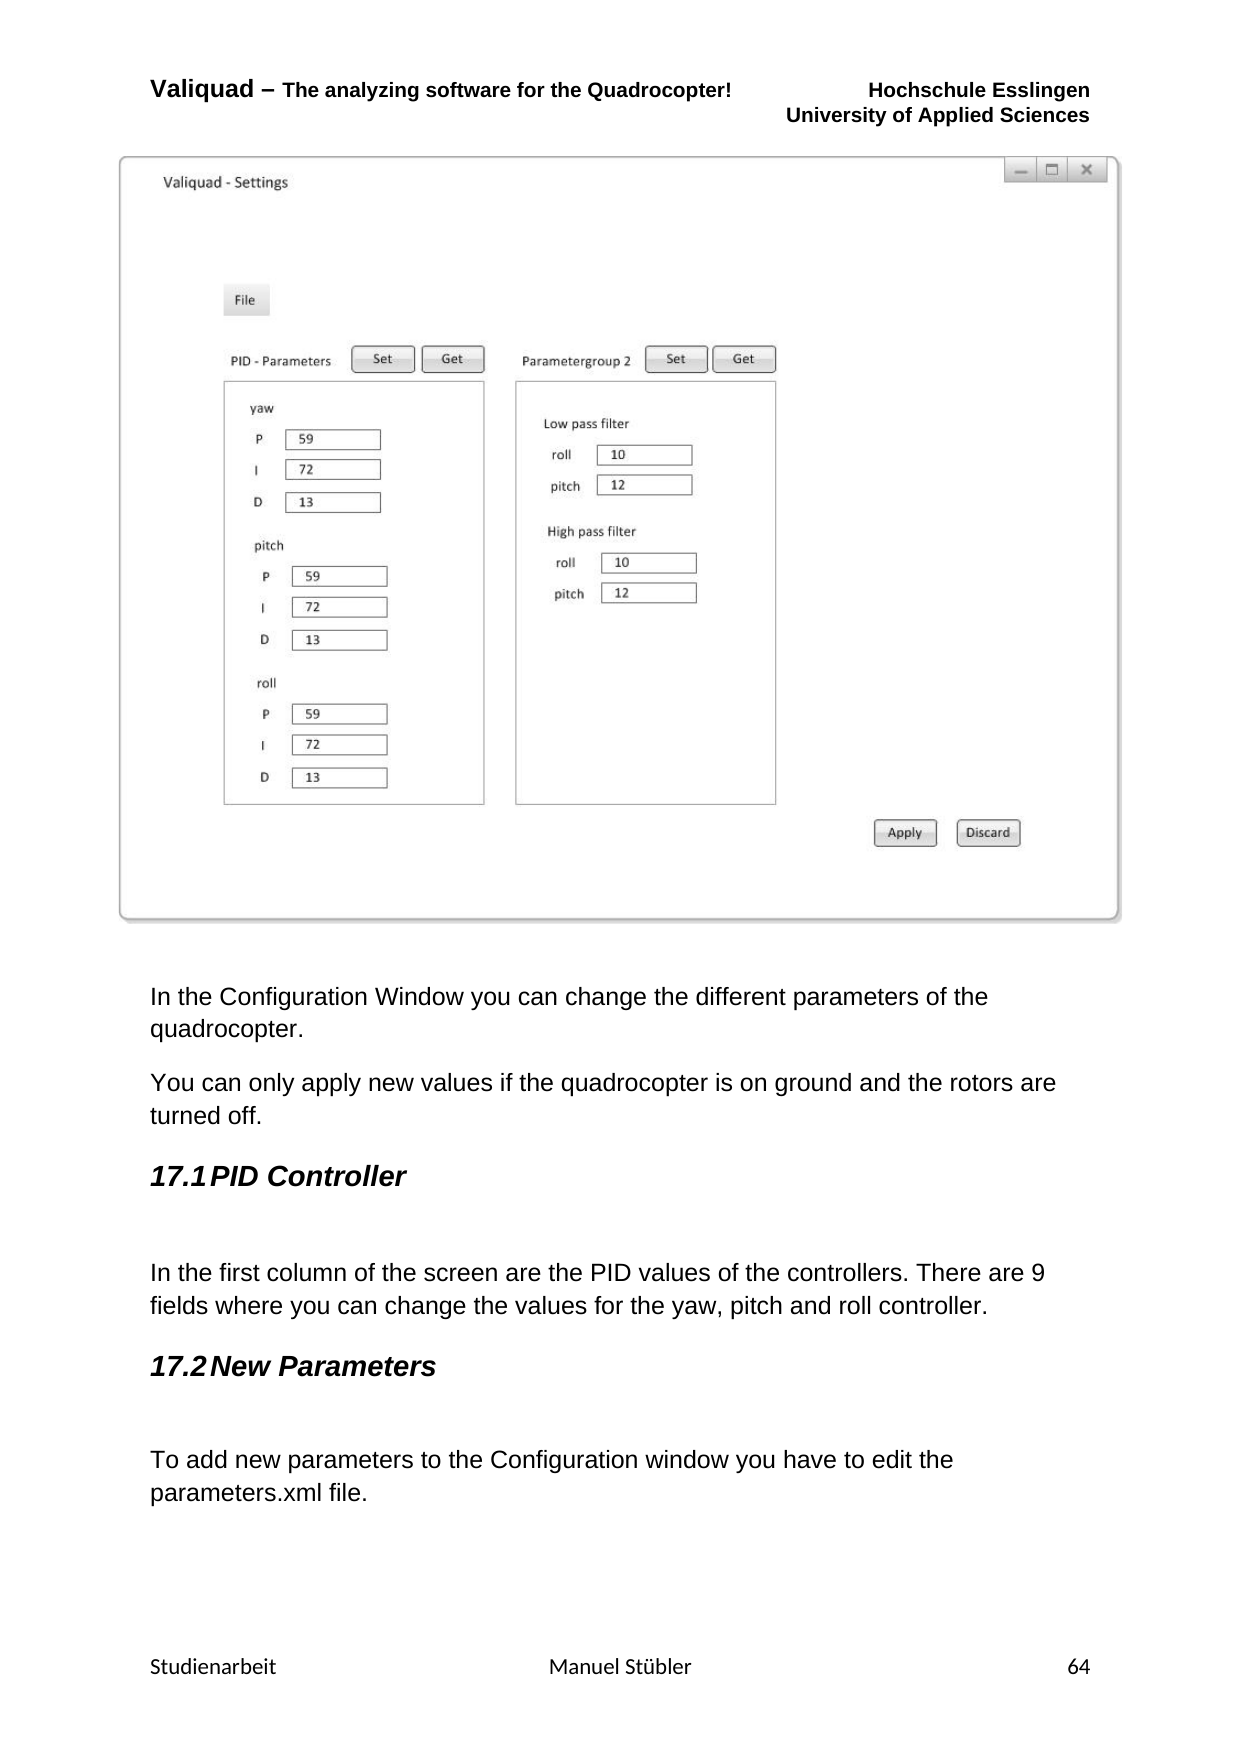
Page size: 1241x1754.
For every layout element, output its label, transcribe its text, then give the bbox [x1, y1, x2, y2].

text To add new parameters to the Configuration window you have to edit the parameters.xml file. [150, 1445, 1090, 1507]
text In the first column of the screen are the PID values of the controllers. There are 9 fields where you can change the values for the yaw, pitch and roll controller. [150, 1258, 1090, 1320]
subtitle New Parameters [150, 1349, 1090, 1383]
subtitle PID Controller [150, 1159, 1090, 1193]
picture [118, 156, 1123, 924]
text You can only apply new values if the quadrocopter is on ground and the rotors are turned off. [150, 1068, 1090, 1130]
text In the Configuration Window you can change the different parameters of the quadrocopter. [150, 981, 1090, 1043]
